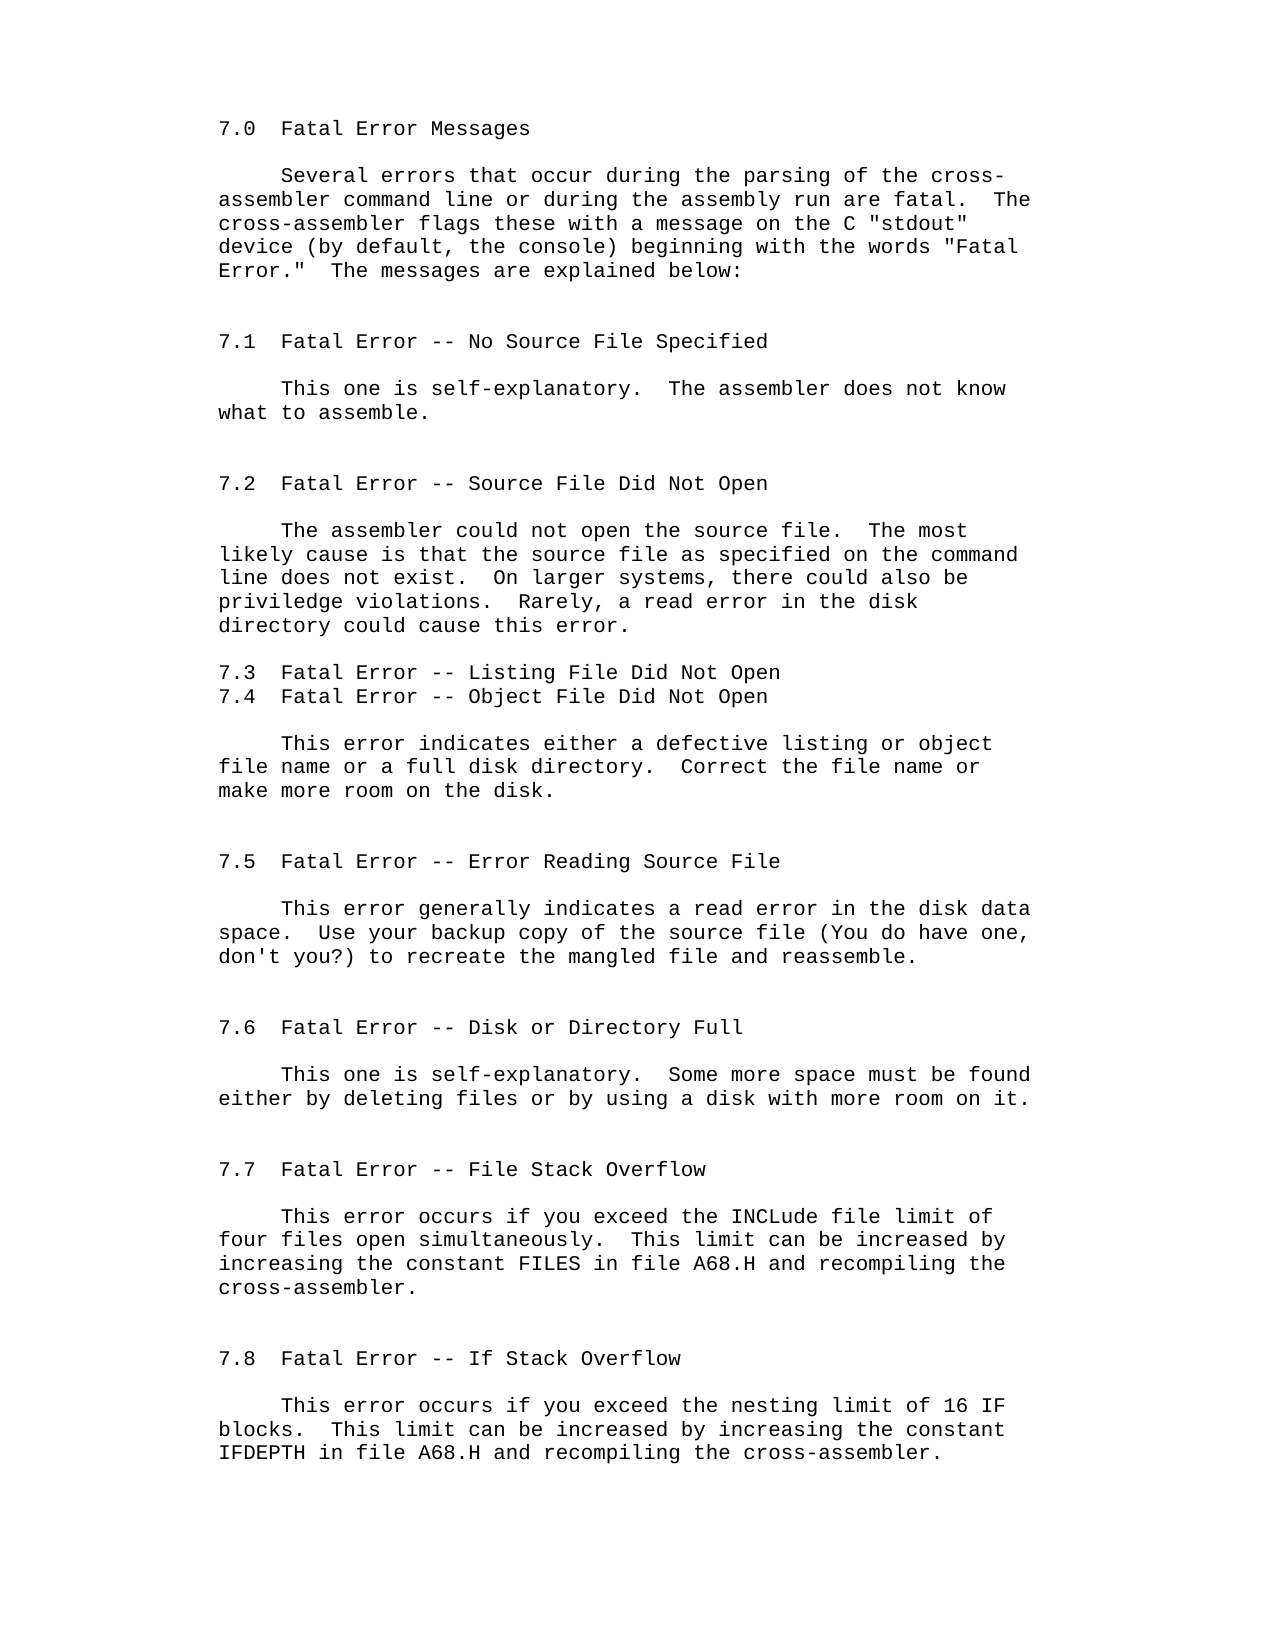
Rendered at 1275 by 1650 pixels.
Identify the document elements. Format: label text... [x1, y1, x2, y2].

text 7.8 Fatal Error -- If Stack Overflow [118, 1348, 1157, 1371]
text 7.1 Fatal Error -- No Source File Specified [118, 331, 1157, 354]
text 7.6 Fatal Error -- Disk or Directory Full [118, 1017, 1157, 1040]
text directory could cause this error. [118, 615, 1157, 638]
text space. Use your backup copy of the source file (You do have one, [118, 922, 1157, 946]
text Several errors that occur during the parsing of the cross- [118, 165, 1157, 189]
text 7.5 Fatal Error -- Error Reading Source File [118, 851, 1157, 875]
text 7.2 Fatal Error -- Source File Did Not Open [118, 473, 1157, 496]
text either by deleting files or by using a disk with more room on it. [118, 1088, 1157, 1111]
text 7.0 Fatal Error Messages [118, 118, 1157, 142]
text what to assemble. [118, 402, 1157, 426]
text This one is self-explanatory. The assembler does not know [118, 378, 1157, 402]
text This error indicates either a defective listing or object [118, 733, 1157, 757]
text four files open simultaneously. This limit can be increased by [118, 1229, 1157, 1253]
text assembler command line or during the assembly run are fatal. The [118, 189, 1157, 213]
text increasing the constant FILES in file A68.H and recompiling the [118, 1253, 1157, 1277]
text 7.7 Fatal Error -- File Stack Overflow [118, 1158, 1157, 1182]
text The assembler could not open the source file. The most [118, 520, 1157, 544]
text blocks. This limit can be increased by increasing the constant [118, 1419, 1157, 1442]
text 7.4 Fatal Error -- Object File Did Not Open [118, 686, 1157, 709]
text IFDEPTH in file A68.H and recompiling the cross-assembler. [118, 1442, 1157, 1466]
text Error." The messages are explained below: [118, 260, 1157, 284]
text device (by default, the console) beginning with the words "Fatal [118, 236, 1157, 260]
text This error occurs if you exceed the nesting limit of 16 IF [118, 1395, 1157, 1419]
text make more room on the disk. [118, 780, 1157, 804]
text priviledge violations. Rarely, a read error in the disk [118, 591, 1157, 615]
text likely cause is that the source file as specified on the command [118, 544, 1157, 567]
text This error generally indicates a read error in the disk data [118, 898, 1157, 922]
text don't you?) to recreate the mangled file and reassemble. [118, 946, 1157, 969]
text line does not exist. On larger systems, there could also be [118, 567, 1157, 591]
text cross-assembler flags these with a message on the C "stdout" [118, 213, 1157, 236]
text cross-assembler. [118, 1277, 1157, 1300]
text This error occurs if you exceed the INCLude file limit of [118, 1206, 1157, 1229]
text file name or a full disk directory. Correct the file name or [118, 757, 1157, 780]
text This one is self-explanatory. Some more space must be found [118, 1064, 1157, 1088]
text 7.3 Fatal Error -- Listing File Did Not Open [118, 662, 1157, 686]
